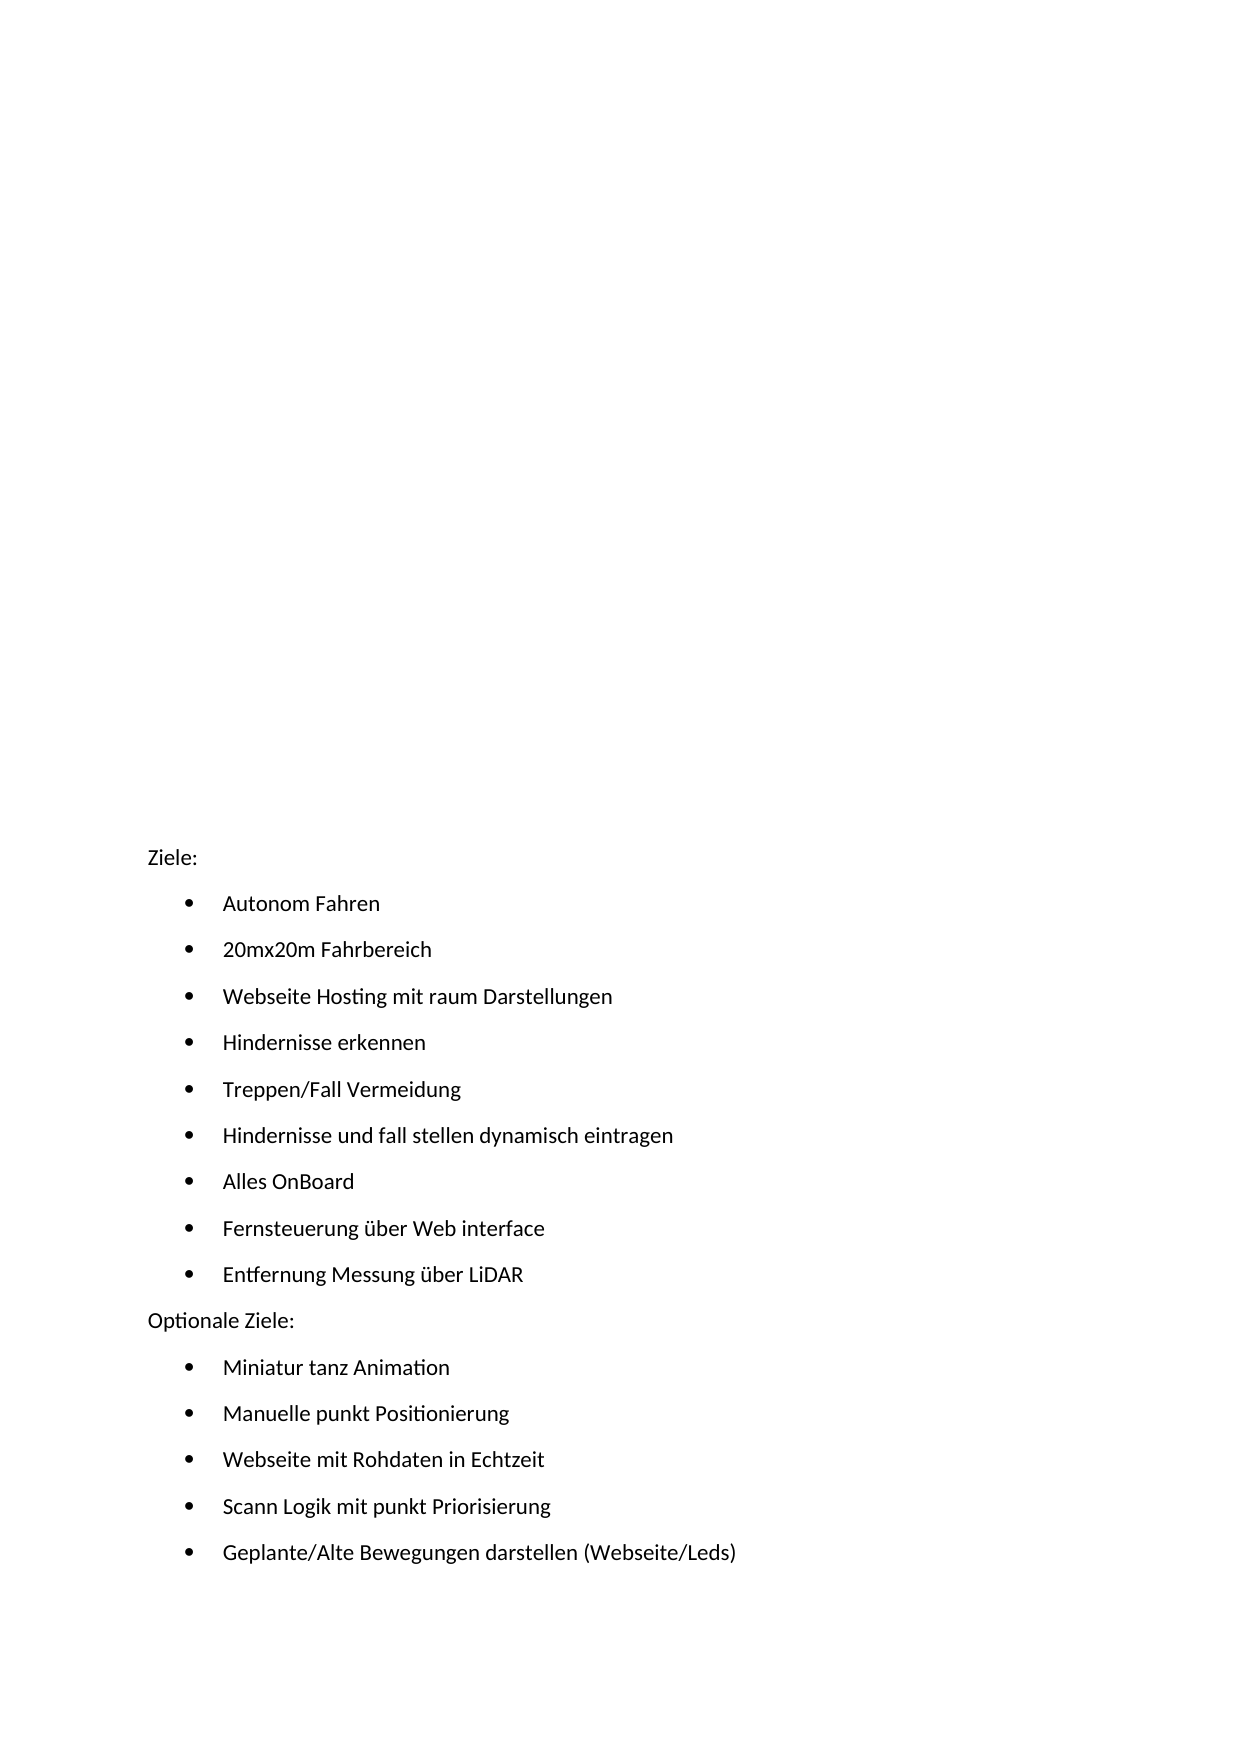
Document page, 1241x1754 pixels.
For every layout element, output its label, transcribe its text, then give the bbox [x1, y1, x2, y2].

list Entfernung Messung über LiDAR [185, 1260, 1093, 1288]
list Manuelle punkt Positionierung [185, 1399, 1093, 1427]
list Scann Logik mit punkt Priorisierung [185, 1492, 1093, 1520]
list Autonom Fahren [185, 889, 1093, 917]
list Webseite Hosting mit raum Darstellungen [185, 982, 1093, 1010]
list Hindernisse erkennen [185, 1028, 1093, 1056]
text Optionale Ziele: [148, 1306, 1093, 1334]
text Ziele: [148, 843, 1093, 871]
list Webseite mit Rohdaten in Echtzeit [185, 1446, 1093, 1473]
list 20mx20m Fahrbereich [185, 936, 1093, 964]
list Treppen/Fall Vermeidung [185, 1075, 1093, 1103]
list Geplante/Alte Bewegungen darstellen (Webseite/Leds) [185, 1538, 1093, 1566]
list Fernsteuerung über Web interface [185, 1214, 1093, 1242]
list Miniatur tanz Animation [185, 1353, 1093, 1381]
list Alles OnBoard [185, 1167, 1093, 1195]
list Hindernisse und fall stellen dynamisch eintragen [185, 1121, 1093, 1149]
